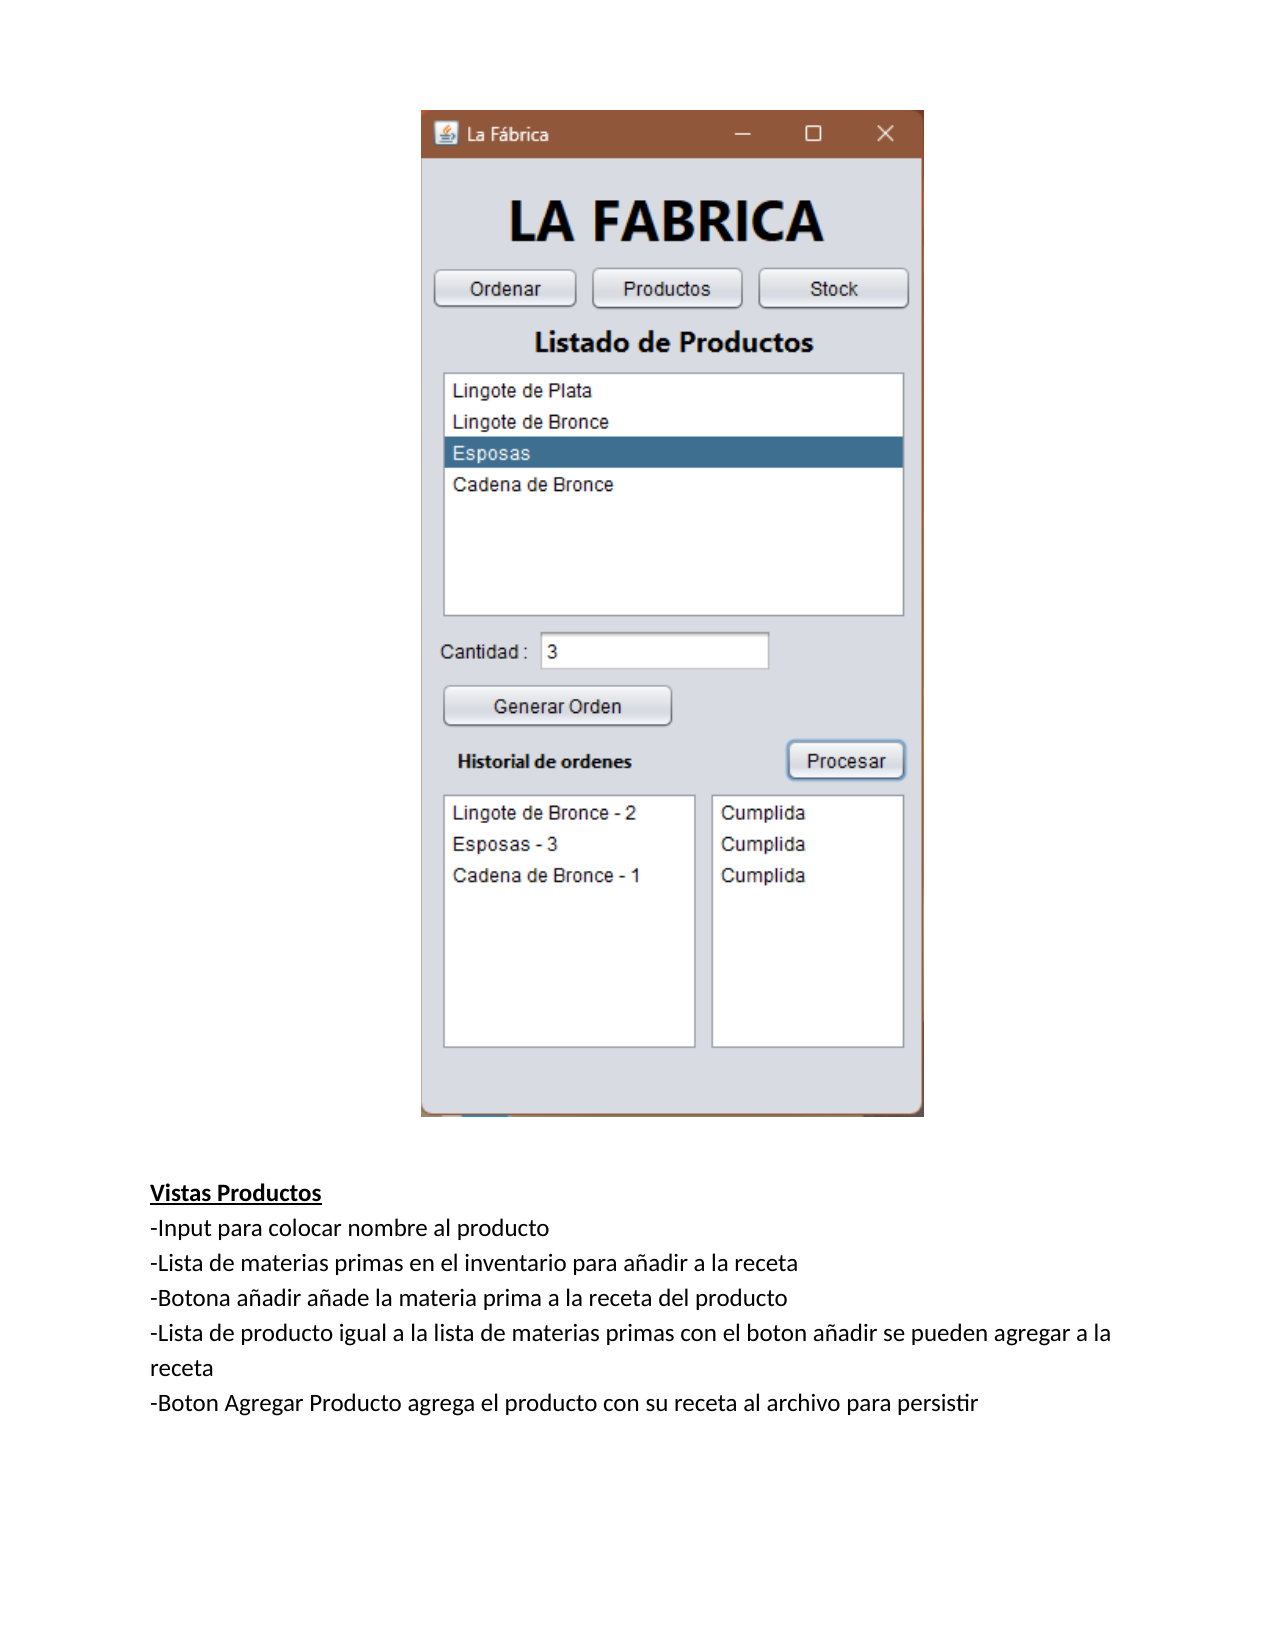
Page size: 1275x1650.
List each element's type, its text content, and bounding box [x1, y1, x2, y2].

picture [421, 110, 924, 1117]
text Vistas Productos -Input para colocar nombre al producto -Lista de materias primas en el inventario para añadir a la receta -Botona añadir añade la materia prima a la receta del producto -Lista de producto igual a la lista de materias primas con el boton añadir se pueden agregar a la receta -Boton Agregar Producto agrega el producto con su receta al archivo para persistir [150, 1177, 1125, 1453]
